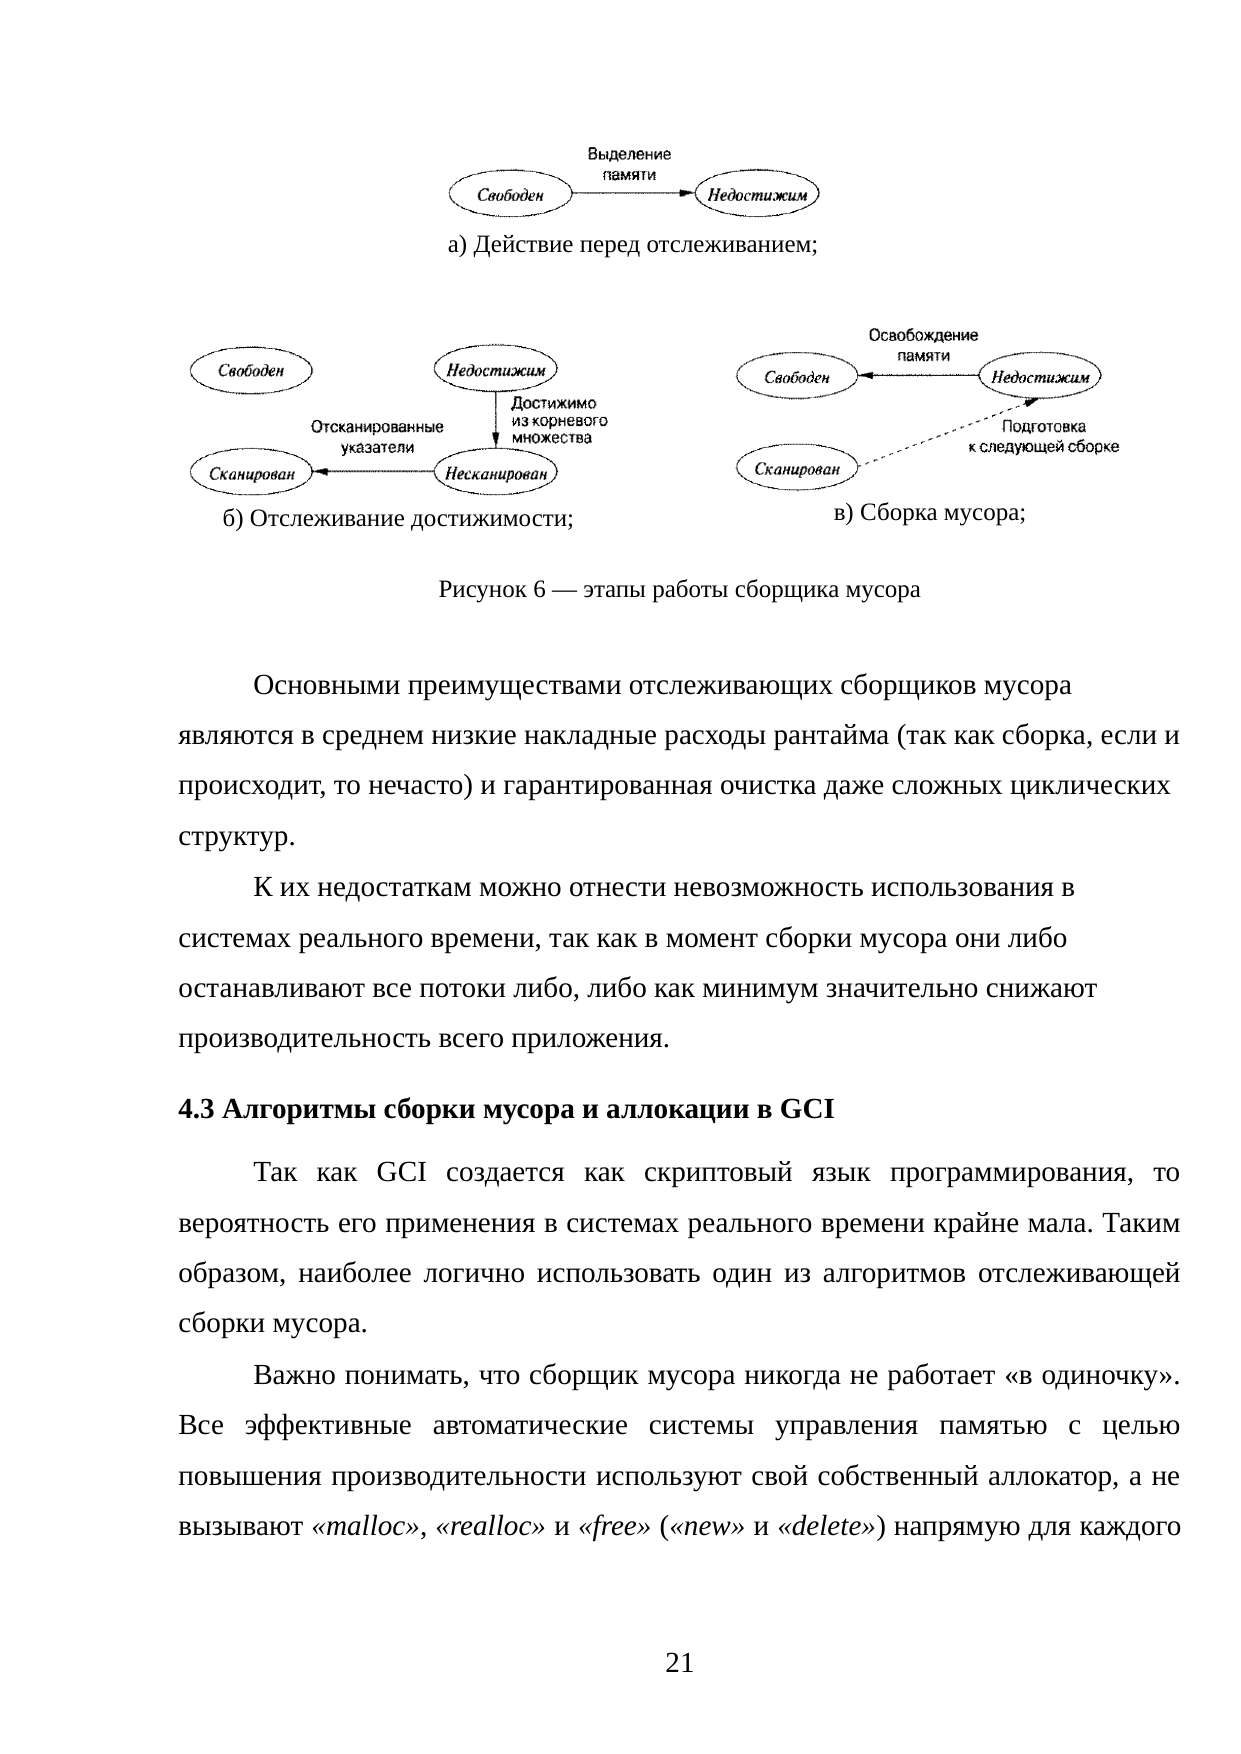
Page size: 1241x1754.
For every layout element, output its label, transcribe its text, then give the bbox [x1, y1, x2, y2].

picture [440, 146, 826, 229]
text б) Отслеживание достижимости; [181, 504, 616, 532]
text К их недостаткам можно отнести невозможность использования в системах реального времени, так как в момент сборки мусора они либо останавливают все потоки либо, либо как минимум значительно снижают производительность всего приложения. [178, 869, 1181, 1054]
picture [714, 320, 1146, 498]
text а) Действие перед отслеживанием; [440, 229, 826, 258]
picture [181, 324, 616, 504]
text Важно понимать, что сборщик мусора никогда не работает «в одиночку». Все эффективные автоматические системы управления памятью с целью повышения производительности используют свой собственный аллокатор, а не вызывают «malloc», «realloc» и «free» («new» и «delete») напрямую для каждого [178, 1357, 1181, 1542]
text в) Сборка мусора; [714, 498, 1145, 526]
text Основными преимуществами отслеживающих сборщиков мусора являются в среднем низкие накладные расходы рантайма (так как сборка, если и происходит, то нечасто) и гарантированная очистка даже сложных циклических структур. [178, 667, 1181, 851]
text Так как GCI создается как скриптовый язык программирования, то вероятность его применения в системах реального времени крайне мала. Таким образом, наиболее логично использовать один из алгоритмов отслеживающей сборки мусора. [178, 1154, 1181, 1339]
text Рисунок 6 — этапы работы сборщика мусора [178, 574, 1181, 603]
subtitle 4.3 Алгоритмы сборки мусора и аллокации в GCI [178, 1092, 1181, 1125]
